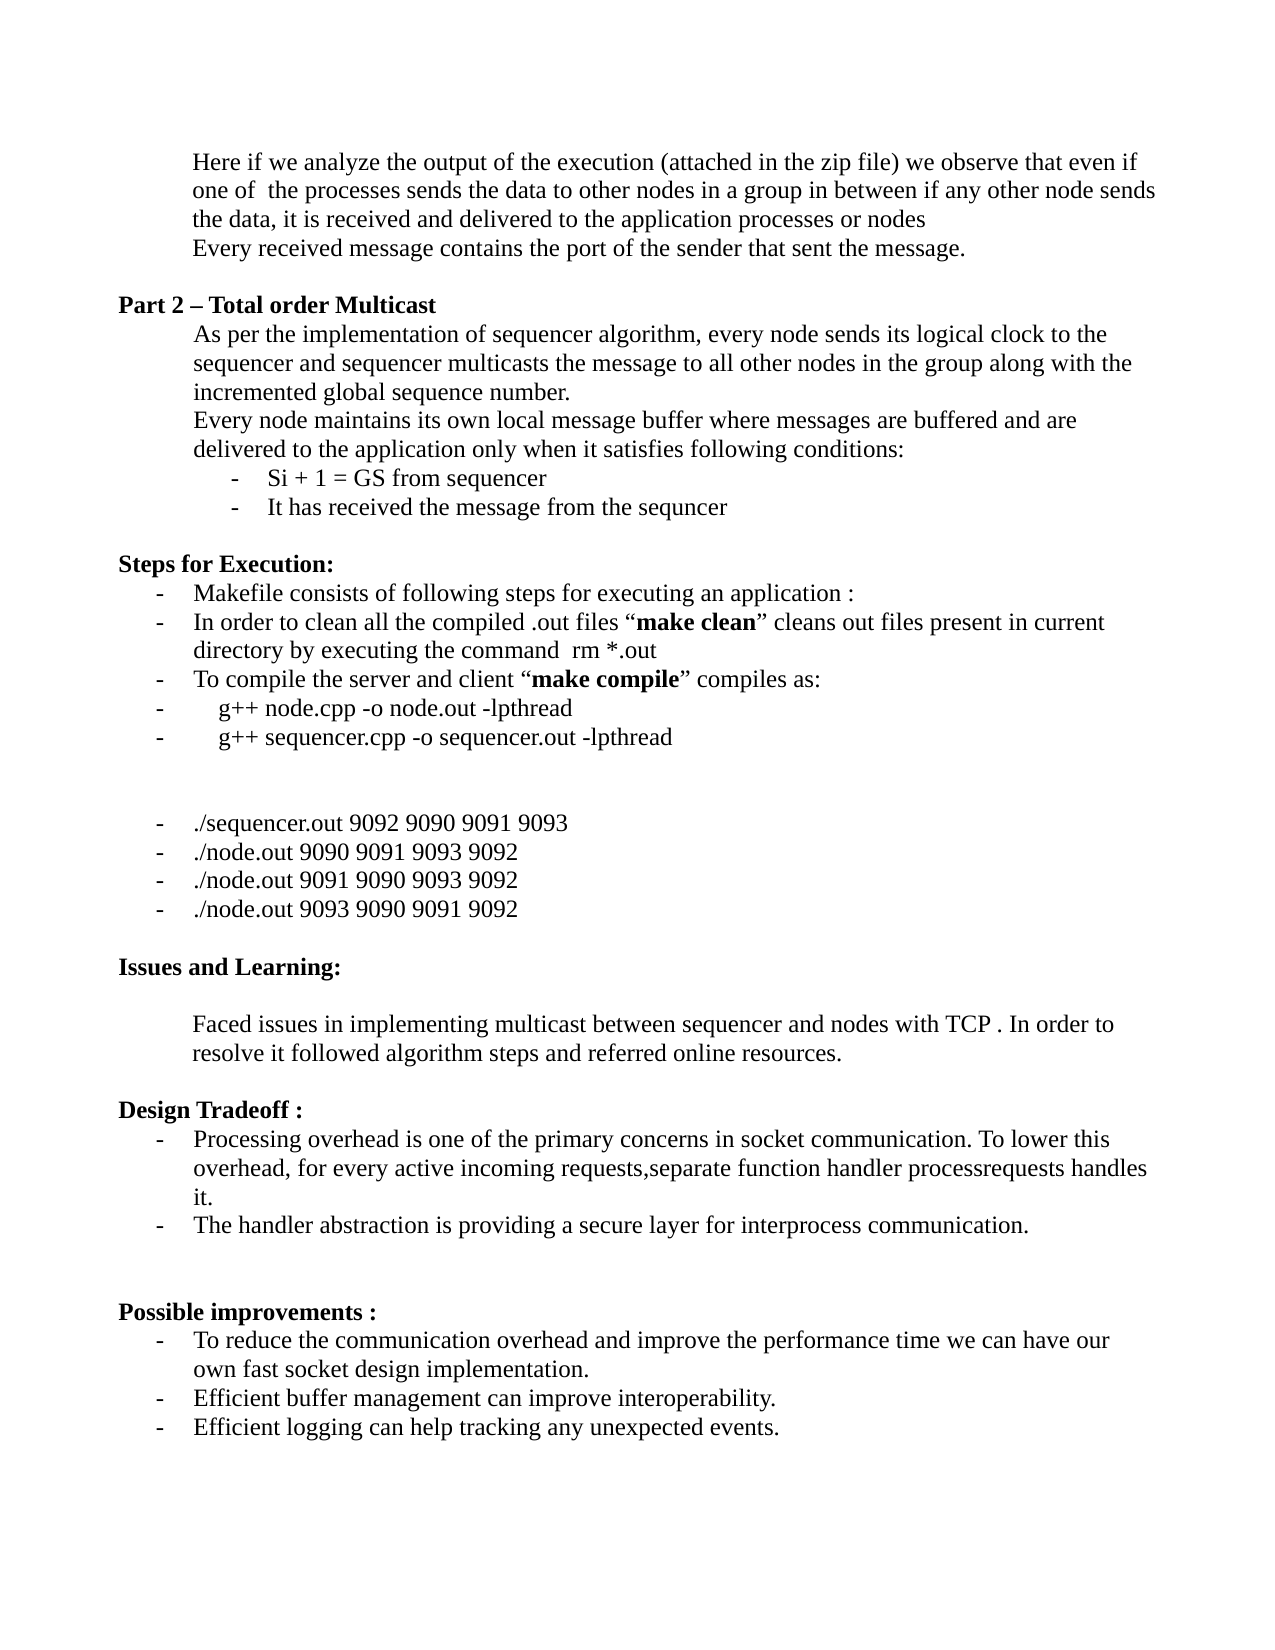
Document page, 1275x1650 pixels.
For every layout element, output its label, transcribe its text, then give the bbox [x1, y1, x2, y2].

text Possible improvements : [118, 1297, 1157, 1326]
list g++ sequencer.cpp -o sequencer.out -lpthread [156, 722, 1157, 751]
list Efficient logging can help tracking any unexpected events. [156, 1412, 1157, 1441]
text Issues and Learning: [118, 952, 1157, 981]
text Faced issues in implementing multicast between sequencer and nodes with TCP . In order to resolve it followed algorithm steps and referred online resources. [118, 1009, 1157, 1067]
list ./sequencer.out 9092 9090 9091 9093 [156, 808, 1157, 837]
list g++ node.cpp -o node.out -lpthread [156, 693, 1157, 722]
list To compile the server and client “make compile” compiles as: [156, 664, 1157, 693]
list In order to clean all the compiled .out files “make clean” cleans out files present in current directory by executing the command rm *.out [156, 607, 1157, 664]
list Si + 1 = GS from sequencer [193, 463, 1157, 492]
list Efficient buffer management can improve interoperability. [156, 1383, 1157, 1412]
list Every node maintains its own local message buffer where messages are buffered and are delivered to the application only when it satisfies following conditions: [193, 406, 1157, 463]
text Here if we analyze the output of the execution (attached in the zip file) we observe that even if one of the processes sends the data to other nodes in a group in between if any other node sends the data, it is received and delivered to the application processes or nodes [118, 147, 1157, 233]
list Processing overhead is one of the primary concerns in socket communication. To lower this overhead, for every active incoming requests,separate function handler processrequests handles it. [156, 1124, 1157, 1211]
text Steps for Execution: [118, 549, 1157, 578]
text Every received message contains the port of the sender that sent the message. [118, 233, 1157, 262]
list ./node.out 9093 9090 9091 9092 [156, 894, 1157, 923]
text Part 2 – Total order Multicast [118, 291, 1157, 319]
list To reduce the communication overhead and improve the performance time we can have our own fast socket design implementation. [156, 1326, 1157, 1383]
list ./node.out 9091 9090 9093 9092 [156, 866, 1157, 894]
text Design Tradeoff : [118, 1096, 1157, 1124]
list The handler abstraction is providing a secure layer for interprocess communication. [156, 1211, 1157, 1239]
list ./node.out 9090 9091 9093 9092 [156, 837, 1157, 866]
list Makefile consists of following steps for executing an application : [156, 578, 1157, 607]
list It has received the message from the sequncer [193, 492, 1157, 521]
list As per the implementation of sequencer algorithm, every node sends its logical clock to the sequencer and sequencer multicasts the message to all other nodes in the group along with the incremented global sequence number. [193, 319, 1157, 406]
